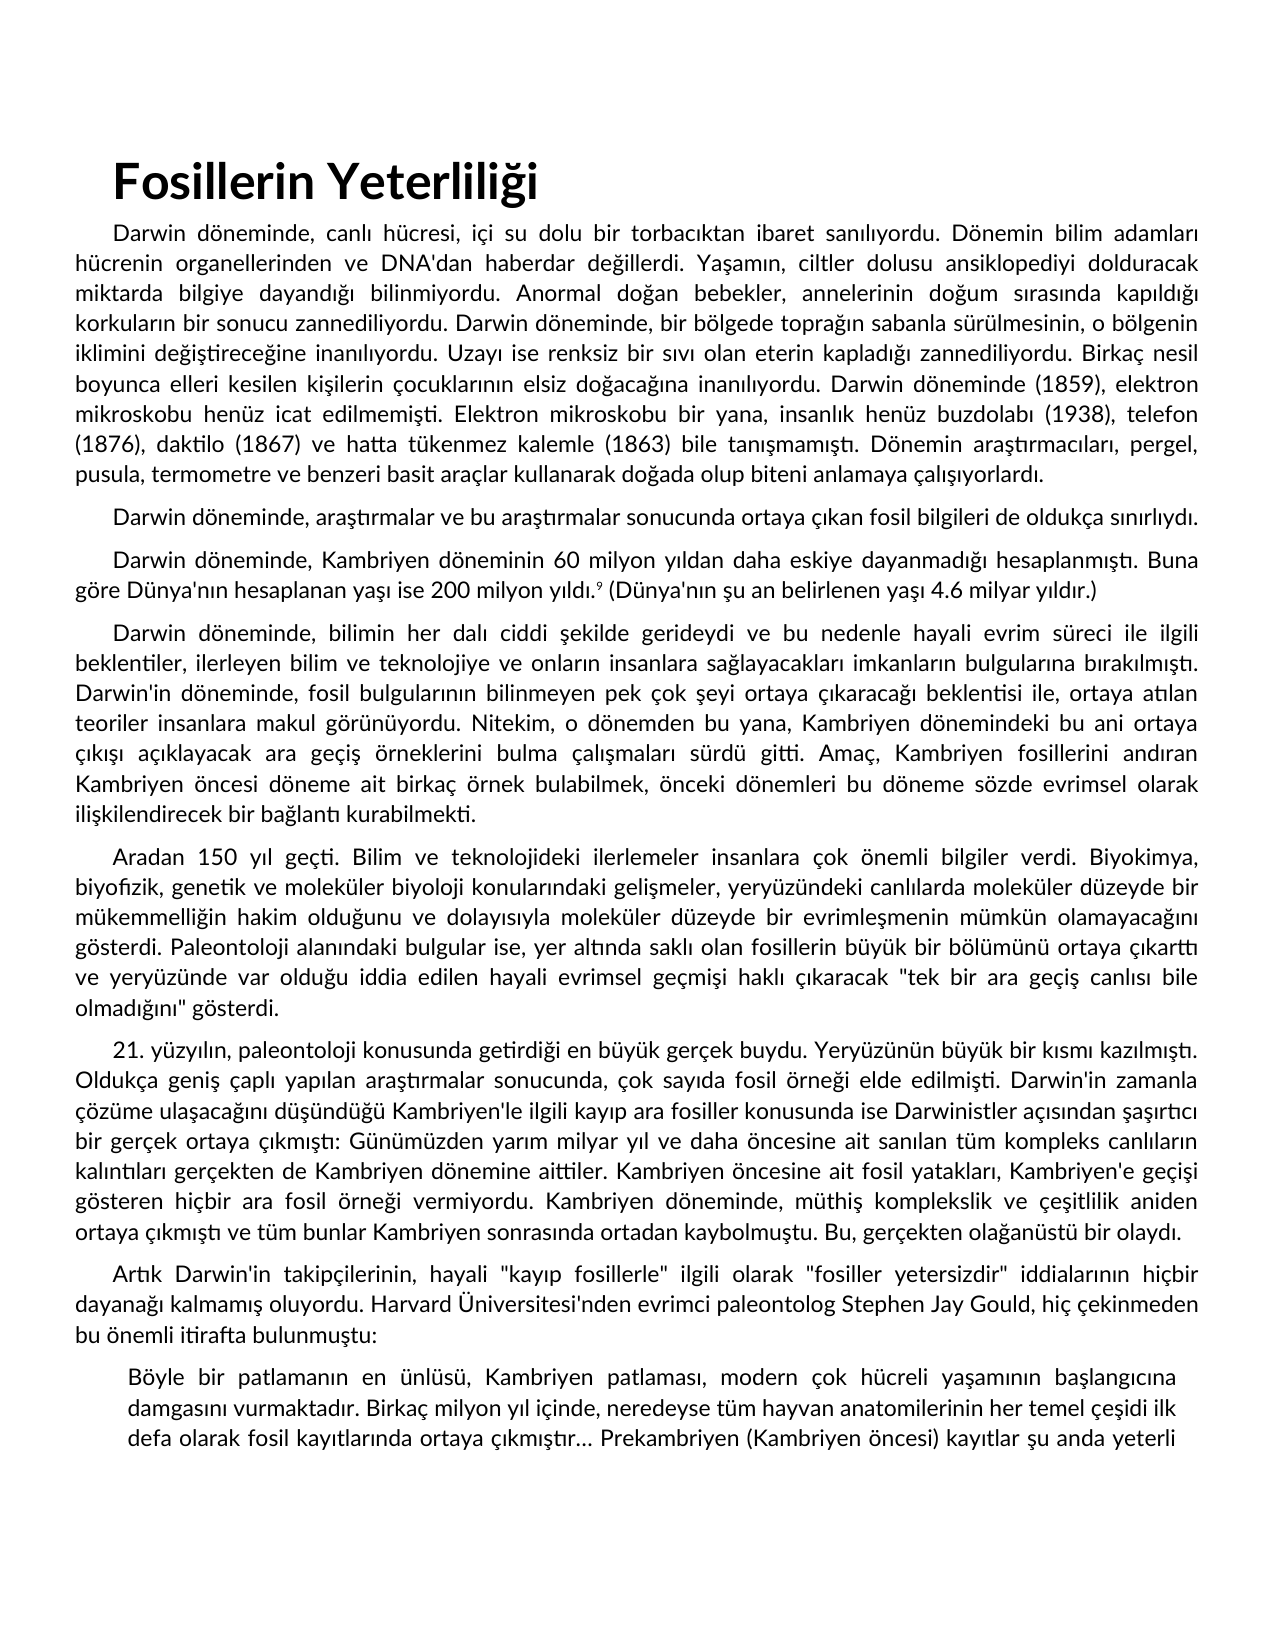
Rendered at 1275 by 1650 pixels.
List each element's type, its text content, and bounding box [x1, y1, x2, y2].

text Darwin döneminde, araştırmalar ve bu araştırmalar sonucunda ortaya çıkan fosil bilgileri de oldukça sınırlıydı. [75, 503, 1200, 530]
text Darwin döneminde, canlı hücresi, içi su dolu bir torbacıktan ibaret sanılıyordu. Dönemin bilim adamları hücrenin organellerinden ve DNA'dan haberdar değillerdi. Yaşamın, ciltler dolusu ansiklopediyi dolduracak miktarda bilgiye dayandığı bilinmiyordu. Anormal doğan bebekler, annelerinin doğum sırasında kapıldığı korkuların bir sonucu zannediliyordu. Darwin döneminde, bir bölgede toprağın sabanla sürülmesinin, o bölgenin iklimini değiştireceğine inanılıyordu. Uzayı ise renksiz bir sıvı olan eterin kapladığı zannediliyordu. Birkaç nesil boyunca elleri kesilen kişilerin çocuklarının elsiz doğacağına inanılıyordu. Darwin döneminde (1859), elektron mikroskobu henüz icat edilmemişti. Elektron mikroskobu bir yana, insanlık henüz buzdolabı (1938), telefon (1876), daktilo (1867) ve hatta tükenmez kalemle (1863) bile tanışmamıştı. Dönemin araştırmacıları, pergel, pusula, termometre ve benzeri basit araçlar kullanarak doğada olup biteni anlamaya çalışıyorlardı. [75, 218, 1200, 487]
text Artık Darwin'in takipçilerinin, hayali "kayıp fosillerle" ilgili olarak "fosiller yetersizdir" iddialarının hiçbir dayanağı kalmamış oluyordu. Harvard Üniversitesi'nden evrimci paleontolog Stephen Jay Gould, hiç çekinmeden bu önemli itirafta bulunmuştu: [75, 1260, 1200, 1348]
text 21. yüzyılın, paleontoloji konusunda getirdiği en büyük gerçek buydu. Yeryüzünün büyük bir kısmı kazılmıştı. Oldukça geniş çaplı yapılan araştırmalar sonucunda, çok sayıda fosil örneği elde edilmişti. Darwin'in zamanla çözüme ulaşacağını düşündüğü Kambriyen'le ilgili kayıp ara fosiller konusunda ise Darwinistler açısından şaşırtıcı bir gerçek ortaya çıkmıştı: Günümüzden yarım milyar yıl ve daha öncesine ait sanılan tüm kompleks canlıların kalıntıları gerçekten de Kambriyen dönemine aittiler. Kambriyen öncesine ait fosil yatakları, Kambriyen'e geçişi gösteren hiçbir ara fosil örneği vermiyordu. Kambriyen döneminde, müthiş komplekslik ve çeşitlilik aniden ortaya çıkmıştı ve tüm bunlar Kambriyen sonrasında ortadan kaybolmuştu. Bu, gerçekten olağanüstü bir olaydı. [75, 1036, 1200, 1245]
text Darwin döneminde, Kambriyen döneminin 60 milyon yıldan daha eskiye dayanmadığı hesaplanmıştı. Buna göre Dünya'nın hesaplanan yaşı ise 200 milyon yıldı.9 (Dünya'nın şu an belirlenen yaşı 4.6 milyar yıldır.) [75, 545, 1200, 603]
subtitle Fosillerin Yeterliliği [112, 150, 1200, 210]
text Böyle bir patlamanın en ünlüsü, Kambriyen patlaması, modern çok hücreli yaşamının başlangıcına damgasını vurmaktadır. Birkaç milyon yıl içinde, neredeyse tüm hayvan anatomilerinin her temel çeşidi ilk defa olarak fosil kayıtlarında ortaya çıkmıştır… Prekambriyen (Kambriyen öncesi) kayıtlar şu anda yeterli [127, 1363, 1177, 1451]
text Aradan 150 yıl geçti. Bilim ve teknolojideki ilerlemeler insanlara çok önemli bilgiler verdi. Biyokimya, biyofizik, genetik ve moleküler biyoloji konularındaki gelişmeler, yeryüzündeki canlılarda moleküler düzeyde bir mükemmelliğin hakim olduğunu ve dolayısıyla moleküler düzeyde bir evrimleşmenin mümkün olamayacağını gösterdi. Paleontoloji alanındaki bulgular ise, yer altında saklı olan fosillerin büyük bir bölümünü ortaya çıkarttı ve yeryüzünde var olduğu iddia edilen hayali evrimsel geçmişi haklı çıkaracak "tek bir ara geçiş canlısı bile olmadığını" gösterdi. [75, 842, 1200, 1021]
text Darwin döneminde, bilimin her dalı ciddi şekilde gerideydi ve bu nedenle hayali evrim süreci ile ilgili beklentiler, ilerleyen bilim ve teknolojiye ve onların insanlara sağlayacakları imkanların bulgularına bırakılmıştı. Darwin'in döneminde, fosil bulgularının bilinmeyen pek çok şeyi ortaya çıkaracağı beklentisi ile, ortaya atılan teoriler insanlara makul görünüyordu. Nitekim, o dönemden bu yana, Kambriyen dönemindeki bu ani ortaya çıkışı açıklayacak ara geçiş örneklerini bulma çalışmaları sürdü gitti. Amaç, Kambriyen fosillerini andıran Kambriyen öncesi döneme ait birkaç örnek bulabilmek, önceki dönemleri bu döneme sözde evrimsel olarak ilişkilendirecek bir bağlantı kurabilmekti. [75, 618, 1200, 827]
